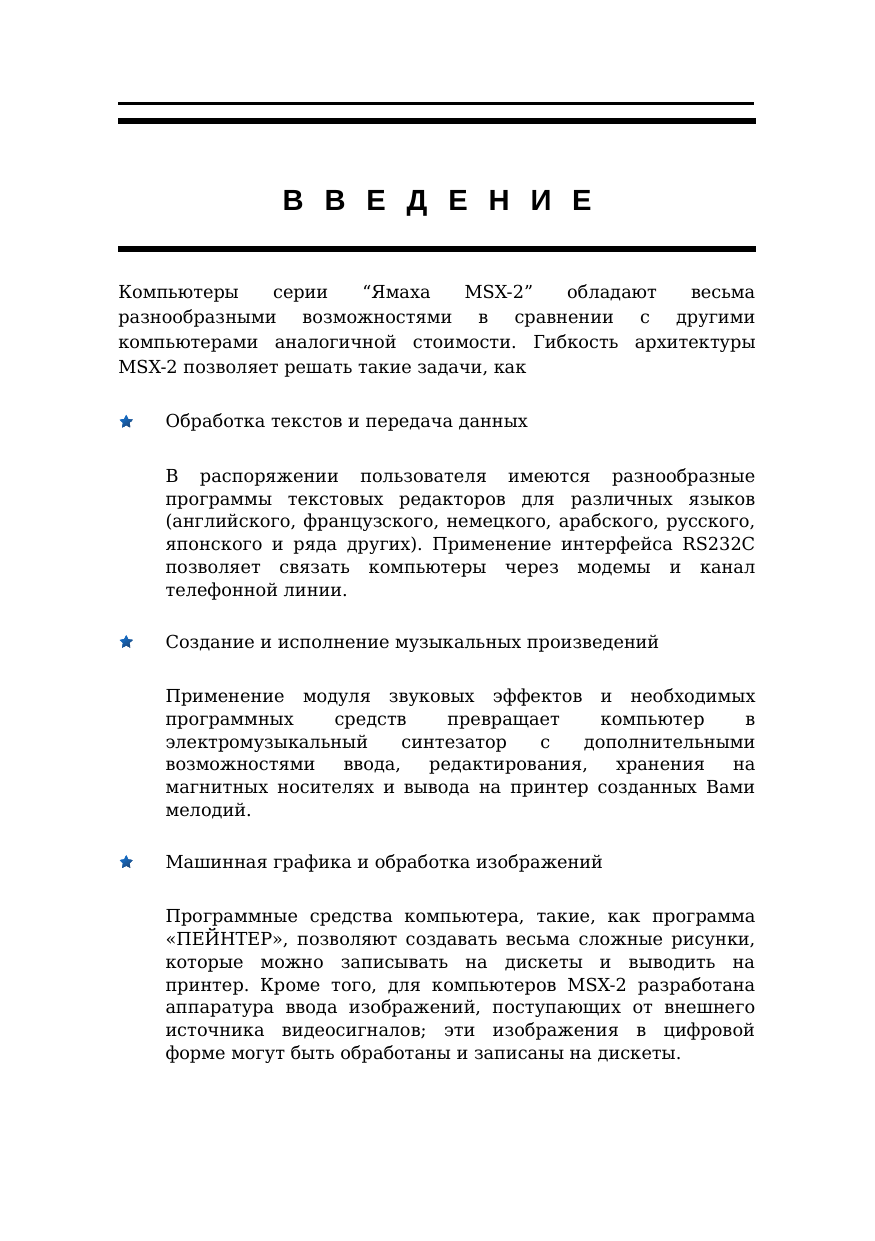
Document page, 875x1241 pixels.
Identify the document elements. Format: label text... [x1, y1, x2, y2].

list Машинная графика и обработка изображений [118, 852, 756, 872]
list Создание и исполнение музыкальных произведений [118, 631, 756, 652]
text Программные средства компьютера, такие, как программа «ПЕЙНТЕР», позволяют создавать весьма сложные рисунки, которые можно записывать на дискеты и выводить на принтер. Кроме того, для компьютеров MSX-2 разработана аппаратура ввода изображений, поступающих от внешнего источника видеосигналов; эти изображения в цифровой форме могут быть обработаны и записаны на дискеты. [165, 906, 756, 1063]
text Компьютеры серии “Ямаха MSX-2” обладают весьма разнообразными возможностями в сравнении с другими компьютерами аналогичной стоимости. Гибкость архитектуры MSX-2 позволяет решать такие задачи, как [118, 282, 756, 378]
text Применение модуля звуковых эффектов и необходимых программных средств превращает компьютер в электромузыкальный синтезатор с дополнительными возможностями ввода, редактирования, хранения на магнитных носителях и вывода на принтер созданных Вами мелодий. [165, 686, 756, 820]
subtitle ВВЕДЕНИЕ [118, 153, 756, 246]
text В распоряжении пользователя имеются разнообразные программы текстовых редакторов для различных языков (английского, французского, немецкого, арабского, русского, японского и ряда других). Применение интерфейса RS232C позволяет связать компьютеры через модемы и канал телефонной линии. [165, 466, 756, 600]
list Обработка текстов и передача данных [118, 411, 756, 432]
